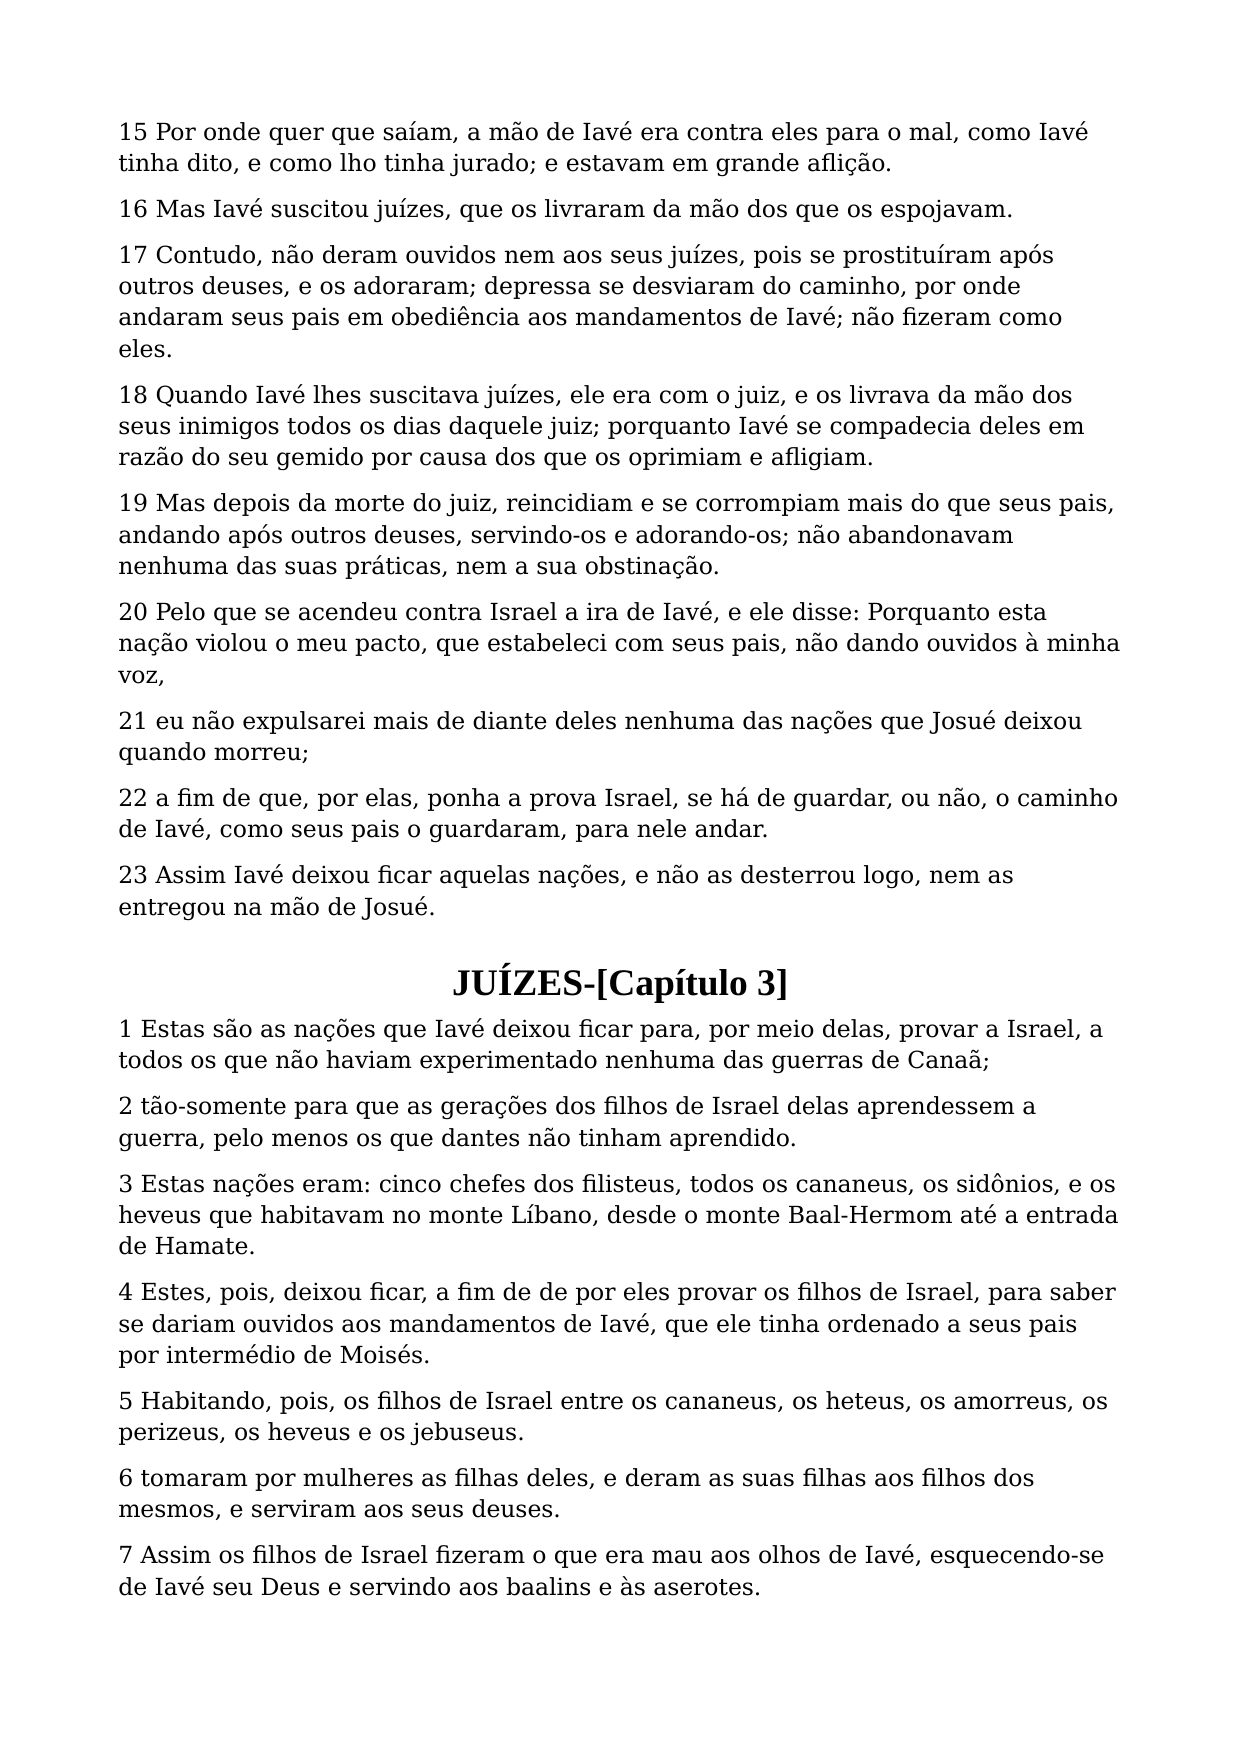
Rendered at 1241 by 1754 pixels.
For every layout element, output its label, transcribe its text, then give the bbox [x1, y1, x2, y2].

text 19 Mas depois da morte do juiz, reincidiam e se corrompiam mais do que seus pais, andando após outros deuses, servindo-os e adorando-os; não abandonavam nenhuma das suas práticas, nem a sua obstinação. [118, 490, 1122, 580]
text 17 Contudo, não deram ouvidos nem aos seus juízes, pois se prostituíram após outros deuses, e os adoraram; depressa se desviaram do caminho, por onde andaram seus pais em obediência aos mandamentos de Iavé; não fizeram como eles. [118, 241, 1122, 363]
text 15 Por onde quer que saíam, a mão de Iavé era contra eles para o mal, como Iavé tinha dito, e como lho tinha jurado; e estavam em grande aflição. [118, 118, 1122, 177]
text 21 eu não expulsarei mais de diante deles nenhuma das nações que Josué deixou quando morreu; [118, 707, 1122, 766]
text 20 Pelo que se acendeu contra Israel a ira de Iavé, e ele disse: Porquanto esta nação violou o meu pacto, que estabeleci com seus pais, não dando ouvidos à minha voz, [118, 599, 1122, 689]
subtitle JUÍZES-[Capítulo 3] [118, 960, 1122, 1003]
text 23 Assim Iavé deixou ficar aquelas nações, e não as desterrou logo, nem as entregou na mão de Josué. [118, 862, 1122, 921]
text 6 tomaram por mulheres as filhas deles, e deram as suas filhas aos filhos dos mesmos, e serviram aos seus deuses. [118, 1465, 1122, 1523]
text 22 a fim de que, por elas, ponha a prova Israel, se há de guardar, ou não, o caminho de Iavé, como seus pais o guardaram, para nele andar. [118, 784, 1122, 843]
text 16 Mas Iavé suscitou juízes, que os livraram da mão dos que os espojavam. [118, 195, 1122, 223]
text 5 Habitando, pois, os filhos de Israel entre os cananeus, os heteus, os amorreus, os perizeus, os heveus e os jebuseus. [118, 1387, 1122, 1446]
text 3 Estas nações eram: cinco chefes dos filisteus, todos os cananeus, os sidônios, e os heveus que habitavam no monte Líbano, desde o monte Baal-Hermom até a entrada de Hamate. [118, 1170, 1122, 1260]
text 1 Estas são as nações que Iavé deixou ficar para, por meio delas, provar a Israel, a todos os que não haviam experimentado nenhuma das guerras de Canaã; [118, 1016, 1122, 1074]
text 18 Quando Iavé lhes suscitava juízes, ele era com o juiz, e os livrava da mão dos seus inimigos todos os dias daquele juiz; porquanto Iavé se compadecia deles em razão do seu gemido por causa dos que os oprimiam e afligiam. [118, 381, 1122, 471]
text 7 Assim os filhos de Israel fizeram o que era mau aos olhos de Iavé, esquecendo-se de Iavé seu Deus e servindo aos baalins e às aserotes. [118, 1542, 1122, 1601]
text 2 tão-somente para que as gerações dos filhos de Israel delas aprendessem a guerra, pelo menos os que dantes não tinham aprendido. [118, 1093, 1122, 1152]
text 4 Estes, pois, deixou ficar, a fim de de por eles provar os filhos de Israel, para saber se dariam ouvidos aos mandamentos de Iavé, que ele tinha ordenado a seus pais por intermédio de Moisés. [118, 1279, 1122, 1369]
